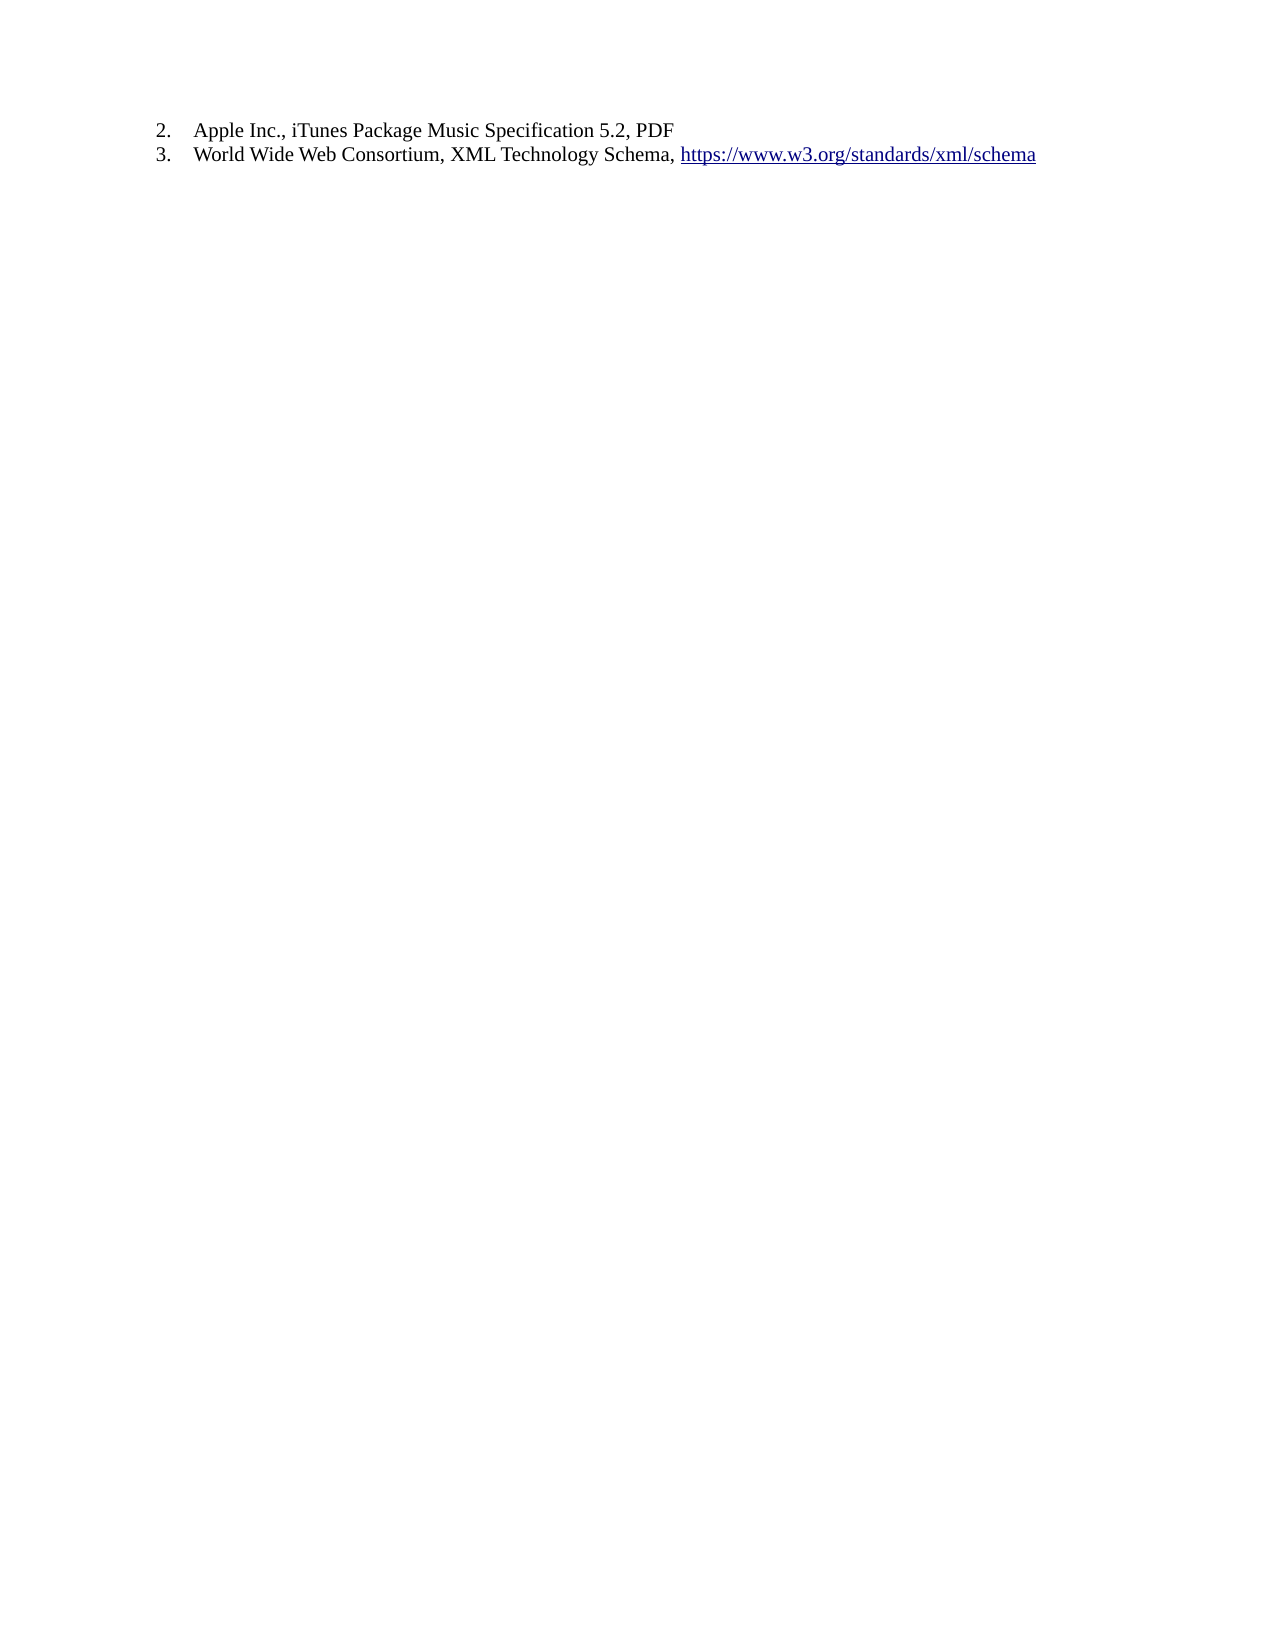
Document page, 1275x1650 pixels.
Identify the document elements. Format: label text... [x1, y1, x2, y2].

list Apple Inc., iTunes Package Music Specification 5.2, PDF [156, 118, 1157, 142]
list World Wide Web Consortium, XML Technology Schema, https://www.w3.org/standards/xml/schema [156, 142, 1157, 166]
